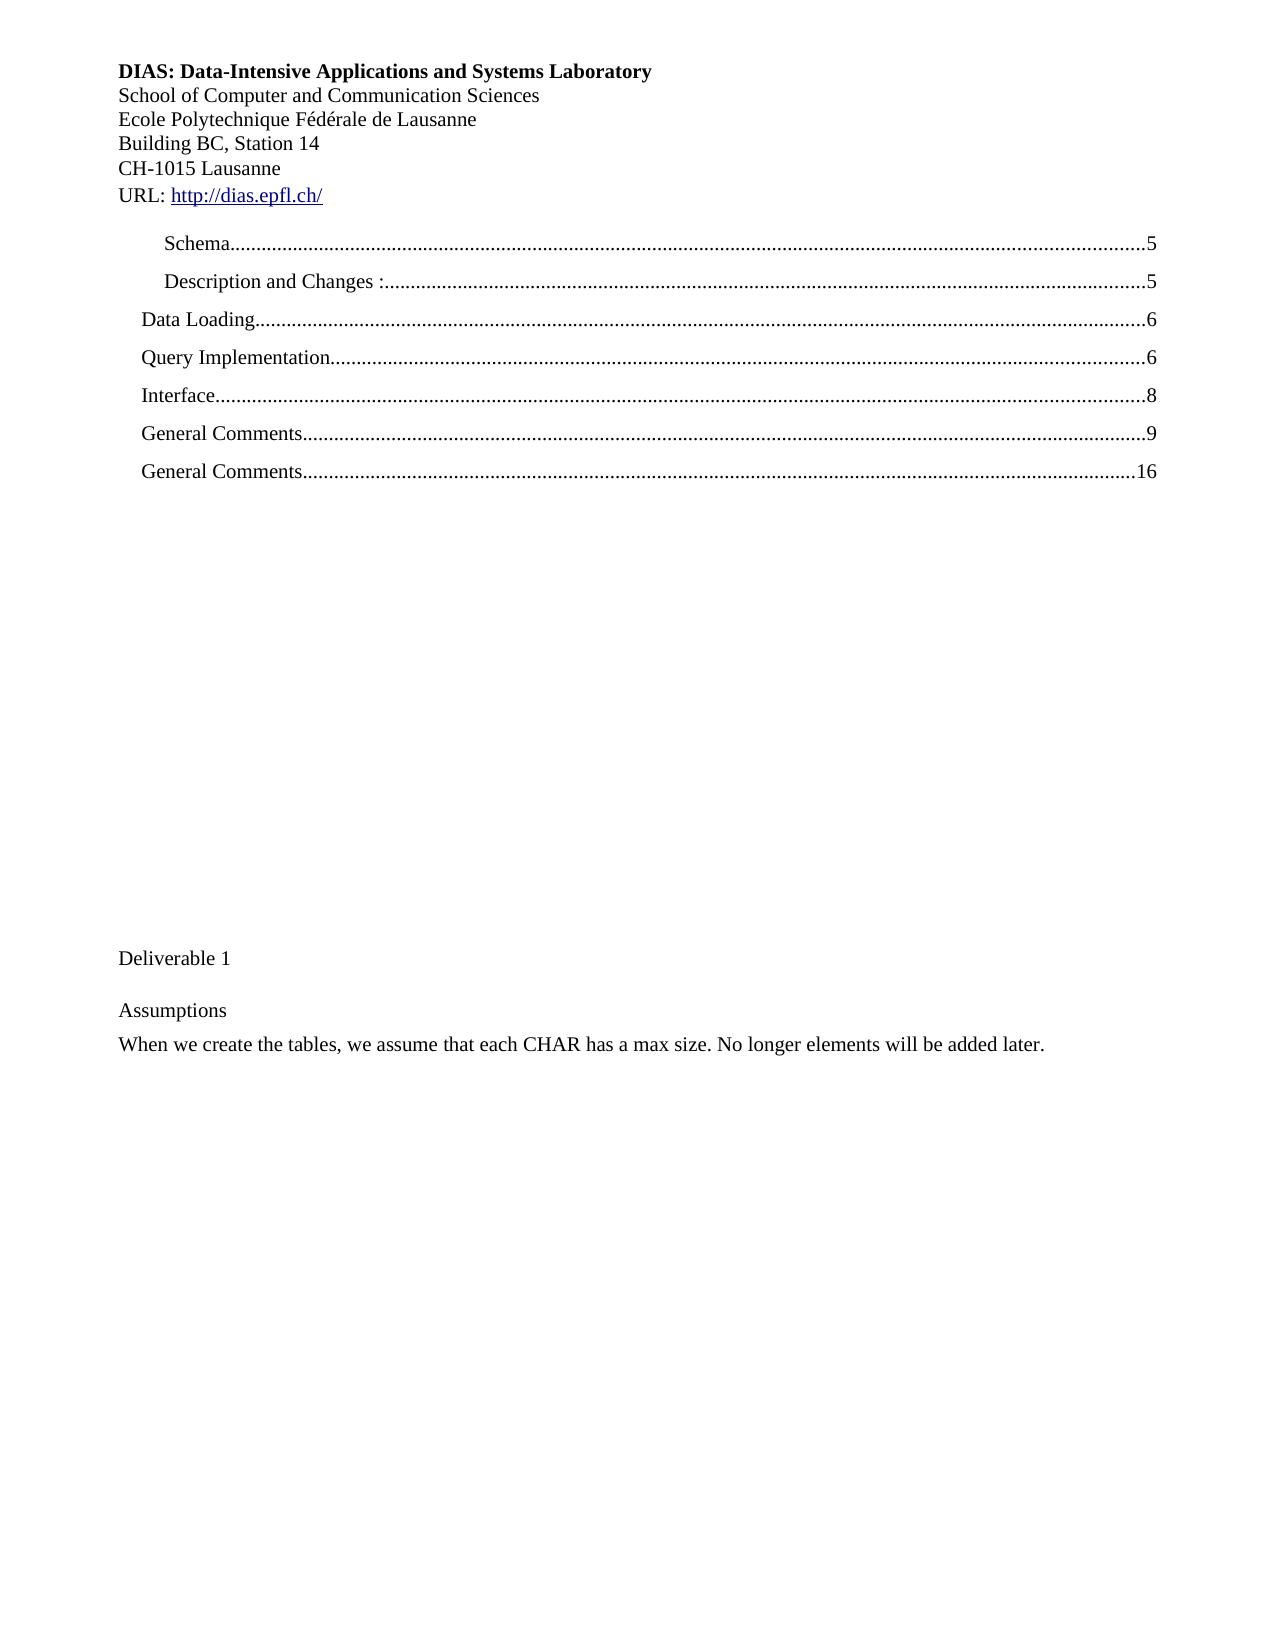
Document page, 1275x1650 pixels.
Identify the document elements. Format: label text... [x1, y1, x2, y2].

subtitle Deliverable 1 [118, 946, 1157, 970]
subtitle Assumptions [118, 998, 1157, 1022]
text Query Implementation 6 [141, 345, 1157, 369]
text When we create the tables, we assume that each CHAR has a max size. No longer elements will be added later. [118, 1032, 1157, 1056]
text General Comments 9 [141, 421, 1157, 445]
text Schema 5 [164, 231, 1157, 255]
text Description and Changes : 5 [164, 269, 1157, 293]
text General Comments 16 [141, 459, 1157, 483]
text Interface 8 [141, 383, 1157, 407]
text Data Loading 6 [141, 307, 1157, 331]
